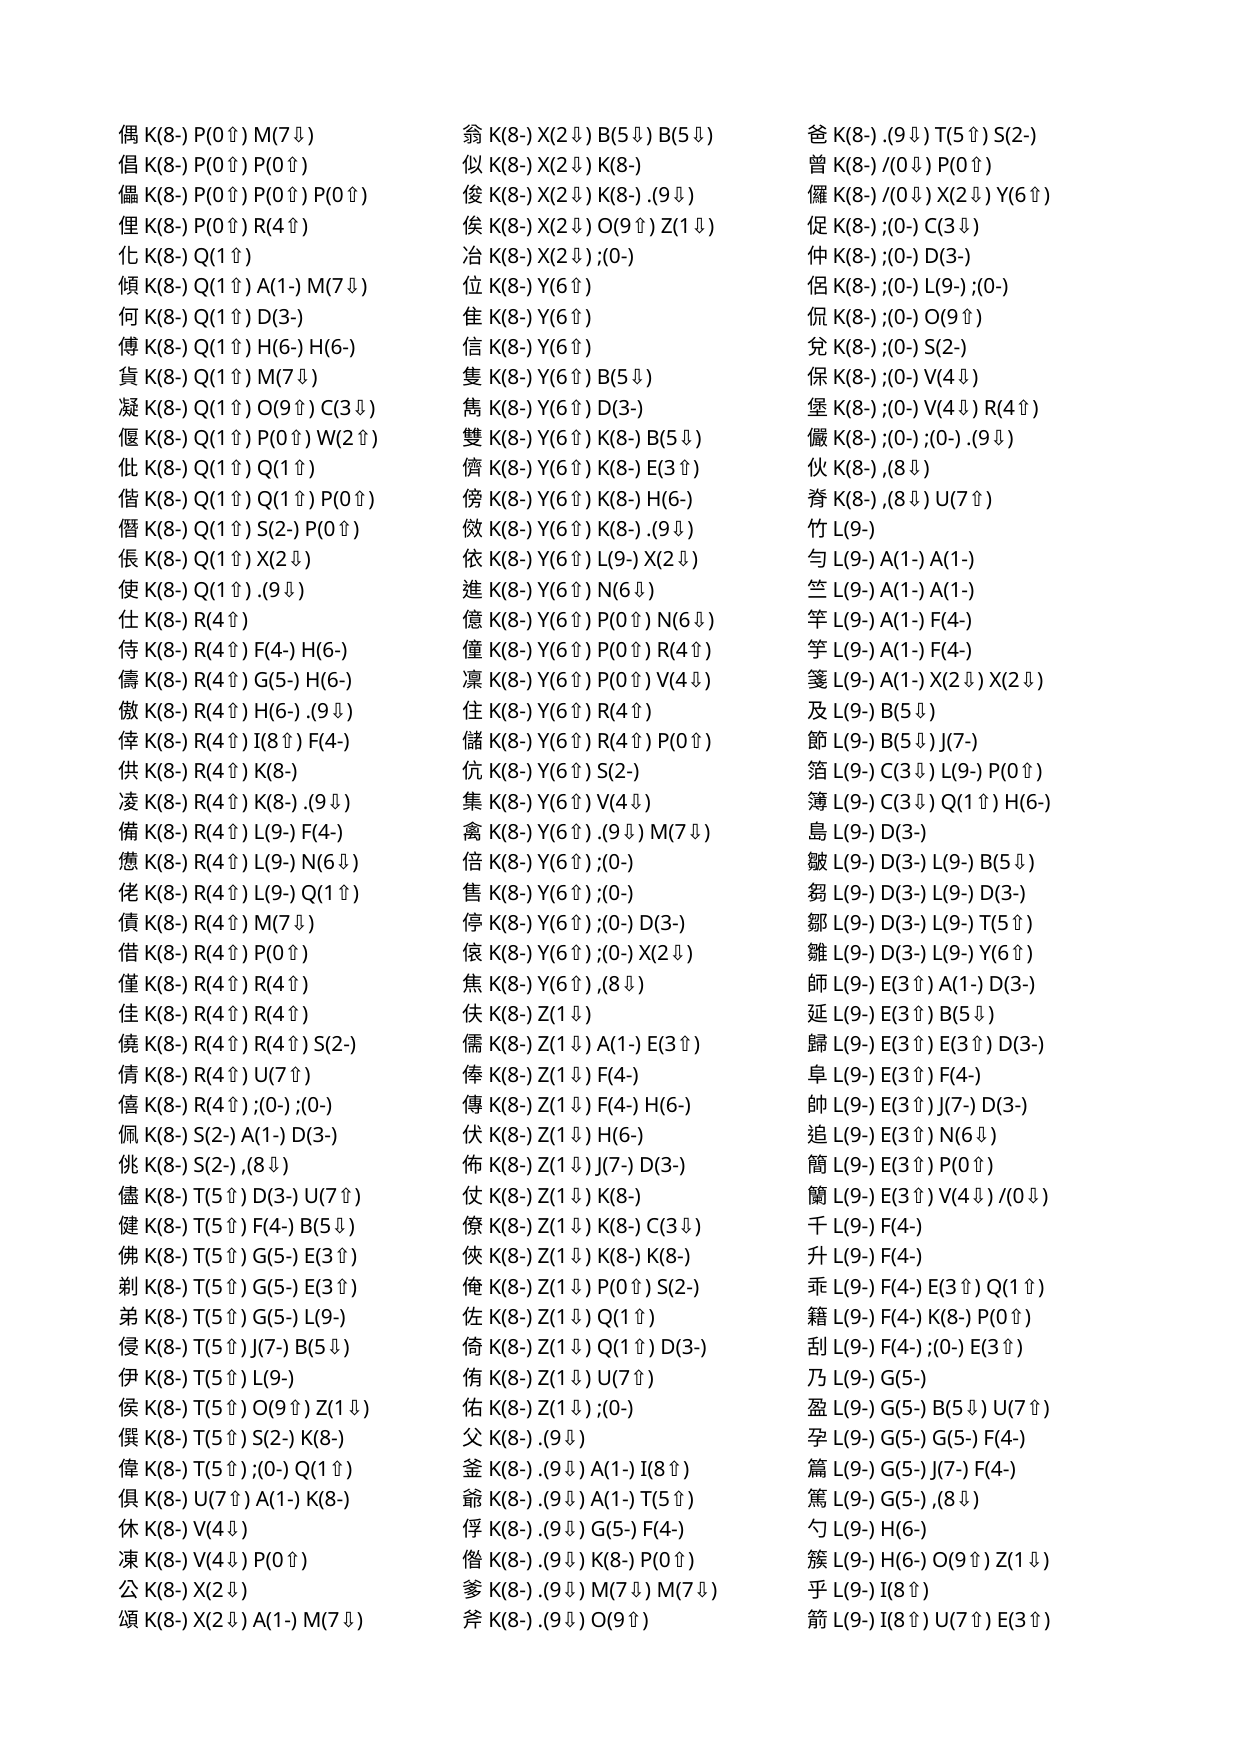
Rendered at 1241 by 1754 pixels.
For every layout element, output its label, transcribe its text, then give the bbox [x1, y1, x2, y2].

text 住 K(8-) Y(6⇧) R(4⇧) [462, 694, 777, 724]
text 供 K(8-) R(4⇧) K(8-) [118, 755, 433, 785]
text 凜 K(8-) Y(6⇧) P(0⇧) V(4⇩) [462, 664, 777, 694]
text 傅 K(8-) Q(1⇧) H(6-) H(6-) [118, 330, 433, 361]
text 篇 L(9-) G(5-) J(7-) F(4-) [807, 1452, 1122, 1482]
text 竹 L(9-) [807, 512, 1122, 542]
text 健 K(8-) T(5⇧) F(4-) B(5⇩) [118, 1209, 433, 1240]
text 佻 K(8-) S(2-) ,(8⇩) [118, 1149, 433, 1179]
text 俚 K(8-) P(0⇧) R(4⇧) [118, 209, 433, 239]
text 保 K(8-) ;(0-) V(4⇩) [807, 361, 1122, 391]
text 僭 K(8-) Q(1⇧) S(2-) P(0⇧) [118, 512, 433, 542]
text 芻 L(9-) D(3-) L(9-) D(3-) [807, 876, 1122, 906]
text 簇 L(9-) H(6-) O(9⇧) Z(1⇩) [807, 1543, 1122, 1573]
text 倀 K(8-) Q(1⇧) X(2⇩) [118, 542, 433, 573]
text 使 K(8-) Q(1⇧) .(9⇩) [118, 573, 433, 603]
text 傲 K(8-) R(4⇧) H(6-) .(9⇩) [118, 694, 433, 724]
text 箭 L(9-) I(8⇧) U(7⇧) E(3⇧) [807, 1603, 1122, 1634]
text 頌 K(8-) X(2⇩) A(1-) M(7⇩) [118, 1603, 433, 1634]
text 儼 K(8-) ;(0-) ;(0-) .(9⇩) [807, 421, 1122, 452]
text 倚 K(8-) Z(1⇩) Q(1⇧) D(3-) [462, 1331, 777, 1361]
text 竺 L(9-) A(1-) A(1-) [807, 573, 1122, 603]
text 隻 K(8-) Y(6⇧) B(5⇩) [462, 361, 777, 391]
text 侯 K(8-) T(5⇧) O(9⇧) Z(1⇩) [118, 1391, 433, 1422]
text 偺 K(8-) .(9⇩) K(8-) P(0⇧) [462, 1543, 777, 1573]
text 弟 K(8-) T(5⇧) G(5-) L(9-) [118, 1300, 433, 1331]
text 佈 K(8-) Z(1⇩) J(7-) D(3-) [462, 1149, 777, 1179]
text 乎 L(9-) I(8⇧) [807, 1573, 1122, 1603]
text 千 L(9-) F(4-) [807, 1209, 1122, 1240]
text 偶 K(8-) P(0⇧) M(7⇩) [118, 118, 433, 148]
text 籣 L(9-) E(3⇧) V(4⇩) /(0⇩) [807, 1179, 1122, 1209]
text 依 K(8-) Y(6⇧) L(9-) X(2⇩) [462, 542, 777, 573]
text 億 K(8-) Y(6⇧) P(0⇧) N(6⇩) [462, 603, 777, 633]
text 鄒 L(9-) D(3-) L(9-) T(5⇧) [807, 906, 1122, 937]
text 傾 K(8-) Q(1⇧) A(1-) M(7⇩) [118, 270, 433, 300]
text 售 K(8-) Y(6⇧) ;(0-) [462, 876, 777, 906]
text 似 K(8-) X(2⇩) K(8-) [462, 148, 777, 179]
text 島 L(9-) D(3-) [807, 815, 1122, 846]
text 及 L(9-) B(5⇩) [807, 694, 1122, 724]
text 追 L(9-) E(3⇧) N(6⇩) [807, 1118, 1122, 1149]
text 盈 L(9-) G(5-) B(5⇩) U(7⇧) [807, 1391, 1122, 1422]
text 孕 L(9-) G(5-) G(5-) F(4-) [807, 1422, 1122, 1452]
text 勻 L(9-) A(1-) A(1-) [807, 542, 1122, 573]
text 雋 K(8-) Y(6⇧) D(3-) [462, 391, 777, 421]
text 侍 K(8-) R(4⇧) F(4-) H(6-) [118, 633, 433, 664]
text 佐 K(8-) Z(1⇩) Q(1⇧) [462, 1300, 777, 1331]
text 偯 K(8-) Y(6⇧) ;(0-) X(2⇩) [462, 937, 777, 967]
text 何 K(8-) Q(1⇧) D(3-) [118, 300, 433, 330]
text 俸 K(8-) Z(1⇩) F(4-) [462, 1058, 777, 1088]
text 儲 K(8-) Y(6⇧) R(4⇧) P(0⇧) [462, 724, 777, 755]
text 儔 K(8-) R(4⇧) G(5-) H(6-) [118, 664, 433, 694]
text 僥 K(8-) R(4⇧) R(4⇧) S(2-) [118, 1027, 433, 1058]
text 貨 K(8-) Q(1⇧) M(7⇩) [118, 361, 433, 391]
text 爹 K(8-) .(9⇩) M(7⇩) M(7⇩) [462, 1573, 777, 1603]
text 箔 L(9-) C(3⇩) L(9-) P(0⇧) [807, 755, 1122, 785]
text 倩 K(8-) R(4⇧) U(7⇧) [118, 1058, 433, 1088]
text 佛 K(8-) T(5⇧) G(5-) E(3⇧) [118, 1240, 433, 1270]
text 傍 K(8-) Y(6⇧) K(8-) H(6-) [462, 482, 777, 512]
text 升 L(9-) F(4-) [807, 1240, 1122, 1270]
text 儕 K(8-) Y(6⇧) K(8-) E(3⇧) [462, 452, 777, 482]
text 竿 L(9-) A(1-) F(4-) [807, 603, 1122, 633]
text 僖 K(8-) R(4⇧) ;(0-) ;(0-) [118, 1088, 433, 1118]
text 釜 K(8-) .(9⇩) A(1-) I(8⇧) [462, 1452, 777, 1482]
text 斧 K(8-) .(9⇩) O(9⇧) [462, 1603, 777, 1634]
text 債 K(8-) R(4⇧) M(7⇩) [118, 906, 433, 937]
text 伏 K(8-) Z(1⇩) H(6-) [462, 1118, 777, 1149]
text 仕 K(8-) R(4⇧) [118, 603, 433, 633]
text 雙 K(8-) Y(6⇧) K(8-) B(5⇩) [462, 421, 777, 452]
text 佑 K(8-) Z(1⇩) ;(0-) [462, 1391, 777, 1422]
text 脊 K(8-) ,(8⇩) U(7⇧) [807, 482, 1122, 512]
text 乃 L(9-) G(5-) [807, 1361, 1122, 1391]
text 簿 L(9-) C(3⇩) Q(1⇧) H(6-) [807, 785, 1122, 815]
text 堡 K(8-) ;(0-) V(4⇩) R(4⇧) [807, 391, 1122, 421]
text 僮 K(8-) Y(6⇧) P(0⇧) R(4⇧) [462, 633, 777, 664]
text 伙 K(8-) ,(8⇩) [807, 452, 1122, 482]
text 僚 K(8-) Z(1⇩) K(8-) C(3⇩) [462, 1209, 777, 1240]
text 伕 K(8-) Z(1⇩) [462, 997, 777, 1027]
text 仲 K(8-) ;(0-) D(3-) [807, 239, 1122, 270]
text 篤 L(9-) G(5-) ,(8⇩) [807, 1482, 1122, 1512]
text 僎 K(8-) T(5⇧) S(2-) K(8-) [118, 1422, 433, 1452]
text 曾 K(8-) /(0⇩) P(0⇧) [807, 148, 1122, 179]
text 俱 K(8-) U(7⇧) A(1-) K(8-) [118, 1482, 433, 1512]
text 信 K(8-) Y(6⇧) [462, 330, 777, 361]
text 停 K(8-) Y(6⇧) ;(0-) D(3-) [462, 906, 777, 937]
text 勺 L(9-) H(6-) [807, 1512, 1122, 1543]
text 仳 K(8-) Q(1⇧) Q(1⇧) [118, 452, 433, 482]
text 爸 K(8-) .(9⇩) T(5⇧) S(2-) [807, 118, 1122, 148]
text 延 L(9-) E(3⇧) B(5⇩) [807, 997, 1122, 1027]
text 俊 K(8-) X(2⇩) K(8-) .(9⇩) [462, 179, 777, 209]
text 箋 L(9-) A(1-) X(2⇩) X(2⇩) [807, 664, 1122, 694]
text 凌 K(8-) R(4⇧) K(8-) .(9⇩) [118, 785, 433, 815]
text 儡 K(8-) P(0⇧) P(0⇧) P(0⇧) [118, 179, 433, 209]
text 凍 K(8-) V(4⇩) P(0⇧) [118, 1543, 433, 1573]
text 偕 K(8-) Q(1⇧) Q(1⇧) P(0⇧) [118, 482, 433, 512]
text 禽 K(8-) Y(6⇧) .(9⇩) M(7⇩) [462, 815, 777, 846]
text 凝 K(8-) Q(1⇧) O(9⇧) C(3⇩) [118, 391, 433, 421]
text 憊 K(8-) R(4⇧) L(9-) N(6⇩) [118, 846, 433, 876]
text 阜 L(9-) E(3⇧) F(4-) [807, 1058, 1122, 1088]
text 促 K(8-) ;(0-) C(3⇩) [807, 209, 1122, 239]
text 師 L(9-) E(3⇧) A(1-) D(3-) [807, 967, 1122, 997]
text 備 K(8-) R(4⇧) L(9-) F(4-) [118, 815, 433, 846]
text 儸 K(8-) /(0⇩) X(2⇩) Y(6⇧) [807, 179, 1122, 209]
text 節 L(9-) B(5⇩) J(7-) [807, 724, 1122, 755]
text 侃 K(8-) ;(0-) O(9⇧) [807, 300, 1122, 330]
text 休 K(8-) V(4⇩) [118, 1512, 433, 1543]
text 籍 L(9-) F(4-) K(8-) P(0⇧) [807, 1300, 1122, 1331]
text 公 K(8-) X(2⇩) [118, 1573, 433, 1603]
text 冶 K(8-) X(2⇩) ;(0-) [462, 239, 777, 270]
text 歸 L(9-) E(3⇧) E(3⇧) D(3-) [807, 1027, 1122, 1058]
text 俺 K(8-) Z(1⇩) P(0⇧) S(2-) [462, 1270, 777, 1300]
text 焦 K(8-) Y(6⇧) ,(8⇩) [462, 967, 777, 997]
text 位 K(8-) Y(6⇧) [462, 270, 777, 300]
text 儘 K(8-) T(5⇧) D(3-) U(7⇧) [118, 1179, 433, 1209]
text 僅 K(8-) R(4⇧) R(4⇧) [118, 967, 433, 997]
text 伊 K(8-) T(5⇧) L(9-) [118, 1361, 433, 1391]
text 傚 K(8-) Y(6⇧) K(8-) .(9⇩) [462, 512, 777, 542]
text 帥 L(9-) E(3⇧) J(7-) D(3-) [807, 1088, 1122, 1118]
text 皺 L(9-) D(3-) L(9-) B(5⇩) [807, 846, 1122, 876]
text 傳 K(8-) Z(1⇩) F(4-) H(6-) [462, 1088, 777, 1118]
text 父 K(8-) .(9⇩) [462, 1422, 777, 1452]
text 乖 L(9-) F(4-) E(3⇧) Q(1⇧) [807, 1270, 1122, 1300]
text 刮 L(9-) F(4-) ;(0-) E(3⇧) [807, 1331, 1122, 1361]
text 佬 K(8-) R(4⇧) L(9-) Q(1⇧) [118, 876, 433, 906]
text 簡 L(9-) E(3⇧) P(0⇧) [807, 1149, 1122, 1179]
text 雛 L(9-) D(3-) L(9-) Y(6⇧) [807, 937, 1122, 967]
text 進 K(8-) Y(6⇧) N(6⇩) [462, 573, 777, 603]
text 借 K(8-) R(4⇧) P(0⇧) [118, 937, 433, 967]
text 伉 K(8-) Y(6⇧) S(2-) [462, 755, 777, 785]
text 隹 K(8-) Y(6⇧) [462, 300, 777, 330]
text 偉 K(8-) T(5⇧) ;(0-) Q(1⇧) [118, 1452, 433, 1482]
text 佩 K(8-) S(2-) A(1-) D(3-) [118, 1118, 433, 1149]
text 侵 K(8-) T(5⇧) J(7-) B(5⇩) [118, 1331, 433, 1361]
text 倖 K(8-) R(4⇧) I(8⇧) F(4-) [118, 724, 433, 755]
text 剃 K(8-) T(5⇧) G(5-) E(3⇧) [118, 1270, 433, 1300]
text 偃 K(8-) Q(1⇧) P(0⇧) W(2⇧) [118, 421, 433, 452]
text 竽 L(9-) A(1-) F(4-) [807, 633, 1122, 664]
text 翁 K(8-) X(2⇩) B(5⇩) B(5⇩) [462, 118, 777, 148]
text 佳 K(8-) R(4⇧) R(4⇧) [118, 997, 433, 1027]
text 侶 K(8-) ;(0-) L(9-) ;(0-) [807, 270, 1122, 300]
text 兌 K(8-) ;(0-) S(2-) [807, 330, 1122, 361]
text 集 K(8-) Y(6⇧) V(4⇩) [462, 785, 777, 815]
text 俠 K(8-) Z(1⇩) K(8-) K(8-) [462, 1240, 777, 1270]
text 化 K(8-) Q(1⇧) [118, 239, 433, 270]
text 侑 K(8-) Z(1⇩) U(7⇧) [462, 1361, 777, 1391]
text 俘 K(8-) .(9⇩) G(5-) F(4-) [462, 1512, 777, 1543]
text 俟 K(8-) X(2⇩) O(9⇧) Z(1⇩) [462, 209, 777, 239]
text 仗 K(8-) Z(1⇩) K(8-) [462, 1179, 777, 1209]
text 儒 K(8-) Z(1⇩) A(1-) E(3⇧) [462, 1027, 777, 1058]
text 倍 K(8-) Y(6⇧) ;(0-) [462, 846, 777, 876]
text 爺 K(8-) .(9⇩) A(1-) T(5⇧) [462, 1482, 777, 1512]
text 倡 K(8-) P(0⇧) P(0⇧) [118, 148, 433, 179]
